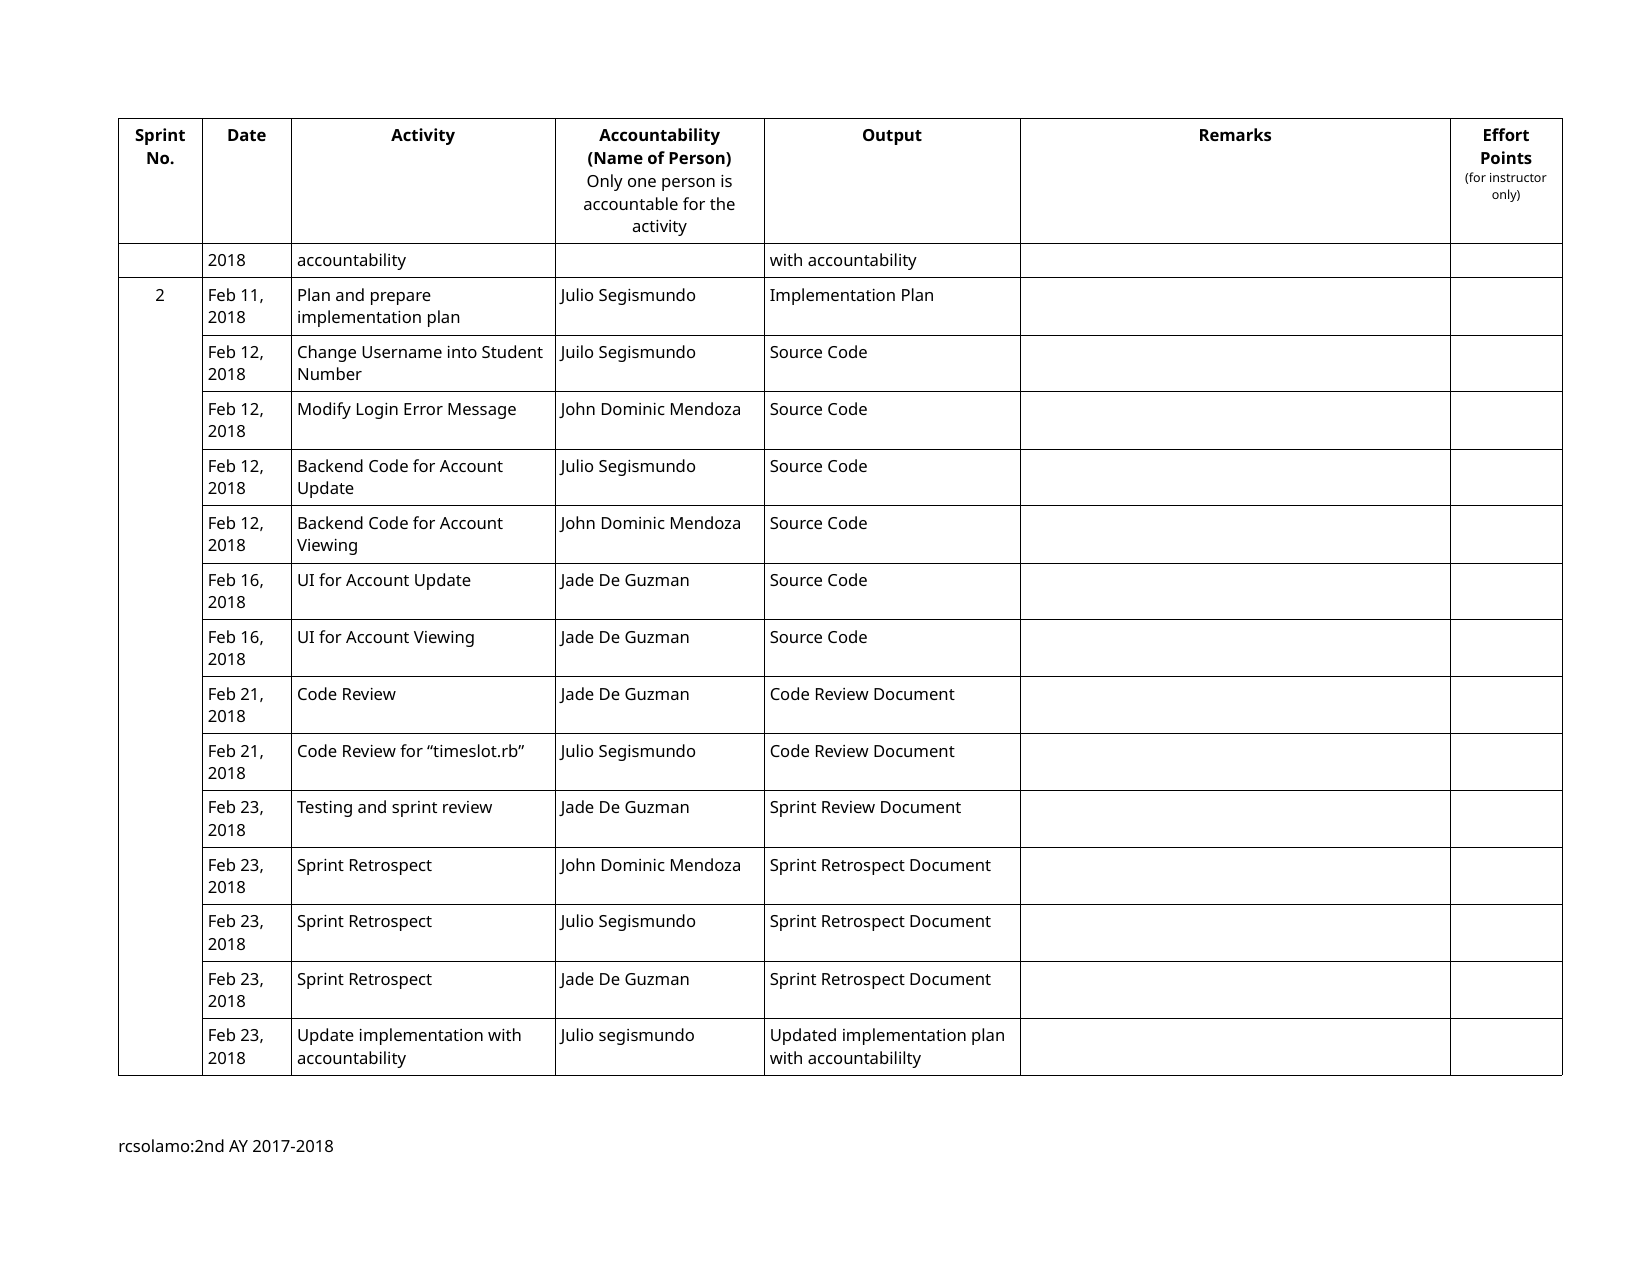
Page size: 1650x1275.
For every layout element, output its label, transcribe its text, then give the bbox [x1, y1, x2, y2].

table_cell Backend Code for Account Update [292, 450, 555, 505]
table_cell Feb 21, 2018 [203, 677, 291, 733]
table_cell Julio Segismundo [556, 905, 764, 961]
table_cell [1451, 564, 1562, 619]
table_cell UI for Account Viewing [292, 620, 555, 676]
table_cell [1021, 336, 1450, 391]
table_cell [1021, 848, 1450, 904]
table_cell Feb 23, 2018 [203, 848, 291, 904]
table_header Output [765, 119, 1020, 243]
table_cell Change Username into Student Number [292, 336, 555, 391]
table_cell [1021, 905, 1450, 961]
table_cell [1021, 392, 1450, 448]
table_cell Feb 21, 2018 [203, 734, 291, 790]
table_cell Julio segismundo [556, 1019, 764, 1075]
table_cell [1451, 244, 1562, 277]
table_cell UI for Account Update [292, 564, 555, 619]
table_cell [1021, 244, 1450, 277]
table_cell [1451, 962, 1562, 1018]
table_cell [1021, 734, 1450, 790]
table_header Sprint No. [119, 119, 202, 243]
table_cell Testing and sprint review [292, 791, 555, 847]
table_cell Source Code [765, 392, 1020, 448]
table_cell Sprint Retrospect [292, 905, 555, 961]
table_cell Sprint Retrospect Document [765, 848, 1020, 904]
table_cell Sprint Retrospect [292, 848, 555, 904]
table_cell [1021, 564, 1450, 619]
table_cell Feb 11, 2018 [203, 278, 291, 334]
table_cell [1451, 734, 1562, 790]
table_cell Feb 16, 2018 [203, 620, 291, 676]
table_cell Plan and prepare implementation plan [292, 278, 555, 334]
table_cell Updated implementation plan with accountabililty [765, 1019, 1020, 1075]
table_cell Julio Segismundo [556, 450, 764, 505]
table_cell Jade De Guzman [556, 620, 764, 676]
table_cell Jade De Guzman [556, 677, 764, 733]
table_cell Update implementation with accountability [292, 1019, 555, 1075]
table_cell Feb 16, 2018 [203, 564, 291, 619]
table_cell John Dominic Mendoza [556, 506, 764, 562]
table_header Effort Points (for instructor only) [1451, 119, 1562, 243]
table_cell Julio Segismundo [556, 278, 764, 334]
table_cell [1021, 620, 1450, 676]
table_cell [1021, 450, 1450, 505]
table_cell Source Code [765, 564, 1020, 619]
table_cell accountability [292, 244, 555, 277]
table_cell Feb 12, 2018 [203, 336, 291, 391]
table_cell [1021, 278, 1450, 334]
table_cell John Dominic Mendoza [556, 392, 764, 448]
table_cell 2 [119, 278, 202, 1075]
table_cell [1021, 1019, 1450, 1075]
table_header Activity [292, 119, 555, 243]
table_cell [1451, 392, 1562, 448]
table_cell Julio Segismundo [556, 734, 764, 790]
table_cell Feb 12, 2018 [203, 392, 291, 448]
table_cell Feb 12, 2018 [203, 450, 291, 505]
table_cell Code Review Document [765, 677, 1020, 733]
table_cell 2018 [203, 244, 291, 277]
table_cell [1021, 677, 1450, 733]
table_cell Source Code [765, 336, 1020, 391]
table_cell with accountability [765, 244, 1020, 277]
table_cell [1451, 336, 1562, 391]
table_header Accountability (Name of Person) Only one person is accountable for the activity [556, 119, 764, 243]
table_cell Feb 12, 2018 [203, 506, 291, 562]
table_cell Jade De Guzman [556, 564, 764, 619]
table_cell Sprint Review Document [765, 791, 1020, 847]
table_cell Feb 23, 2018 [203, 1019, 291, 1075]
table_cell [1451, 1019, 1562, 1075]
table_cell [556, 244, 764, 277]
table_cell Code Review Document [765, 734, 1020, 790]
table_cell [1451, 450, 1562, 505]
table_cell [119, 244, 202, 277]
table_cell Jade De Guzman [556, 962, 764, 1018]
table_cell [1451, 848, 1562, 904]
table_cell [1451, 278, 1562, 334]
table_cell [1451, 506, 1562, 562]
table_cell Source Code [765, 506, 1020, 562]
table_cell Sprint Retrospect Document [765, 905, 1020, 961]
table_header Date [203, 119, 291, 243]
table_cell Juilo Segismundo [556, 336, 764, 391]
table_cell Code Review for “timeslot.rb” [292, 734, 555, 790]
table_cell Backend Code for Account Viewing [292, 506, 555, 562]
table_cell Source Code [765, 620, 1020, 676]
table_header Remarks [1021, 119, 1450, 243]
table_cell Code Review [292, 677, 555, 733]
table_cell Feb 23, 2018 [203, 791, 291, 847]
table_cell [1451, 791, 1562, 847]
table_cell [1451, 677, 1562, 733]
table_cell [1021, 506, 1450, 562]
table_cell Feb 23, 2018 [203, 962, 291, 1018]
table_cell Sprint Retrospect Document [765, 962, 1020, 1018]
table_cell [1021, 962, 1450, 1018]
table_cell Modify Login Error Message [292, 392, 555, 448]
table_cell Source Code [765, 450, 1020, 505]
table_cell Feb 23, 2018 [203, 905, 291, 961]
table_cell [1021, 791, 1450, 847]
table_cell Sprint Retrospect [292, 962, 555, 1018]
table_cell John Dominic Mendoza [556, 848, 764, 904]
table_cell Jade De Guzman [556, 791, 764, 847]
table_cell [1451, 905, 1562, 961]
table_cell Implementation Plan [765, 278, 1020, 334]
table_cell [1451, 620, 1562, 676]
